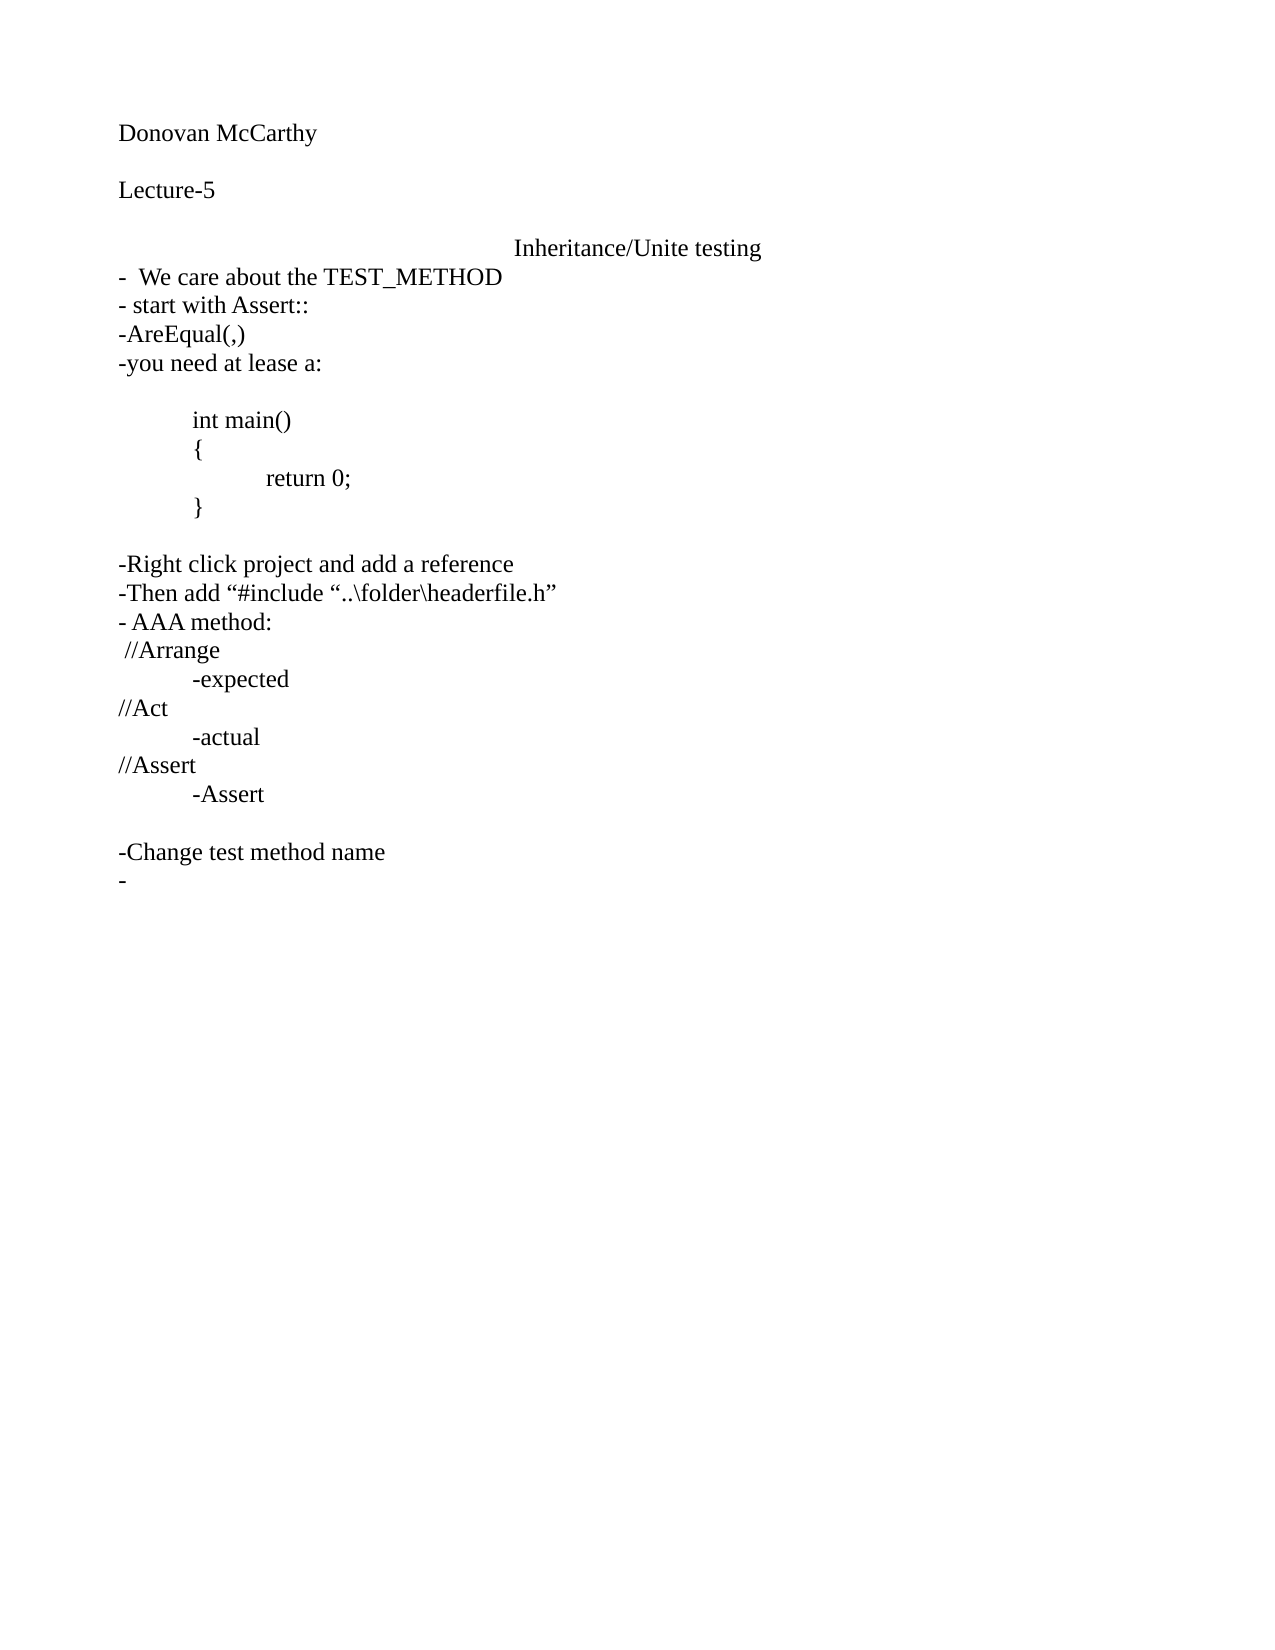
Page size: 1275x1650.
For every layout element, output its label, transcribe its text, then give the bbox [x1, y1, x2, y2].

text -you need at lease a: [118, 348, 1157, 377]
text return 0; [118, 463, 1157, 492]
text - AAA method: //Arrange [118, 607, 1157, 664]
text -actual [118, 722, 1157, 751]
text int main() [118, 406, 1157, 434]
text //Act [118, 693, 1157, 722]
text Inheritance/Unite testing [118, 233, 1157, 262]
text -Then add “#include “..\folder\headerfile.h” [118, 578, 1157, 607]
text -Change test method name [118, 837, 1157, 866]
text } [118, 492, 1157, 521]
text - start with Assert:: [118, 291, 1157, 319]
text -Right click project and add a reference [118, 549, 1157, 578]
text { [118, 434, 1157, 463]
text - We care about the TEST_METHOD [118, 262, 1157, 291]
text -Assert [118, 779, 1157, 808]
text - [118, 866, 1157, 894]
text -expected [118, 664, 1157, 693]
text Lecture-5 [118, 176, 1157, 204]
text -AreEqual(,) [118, 319, 1157, 348]
text //Assert [118, 751, 1157, 779]
text Donovan McCarthy [118, 118, 1157, 147]
